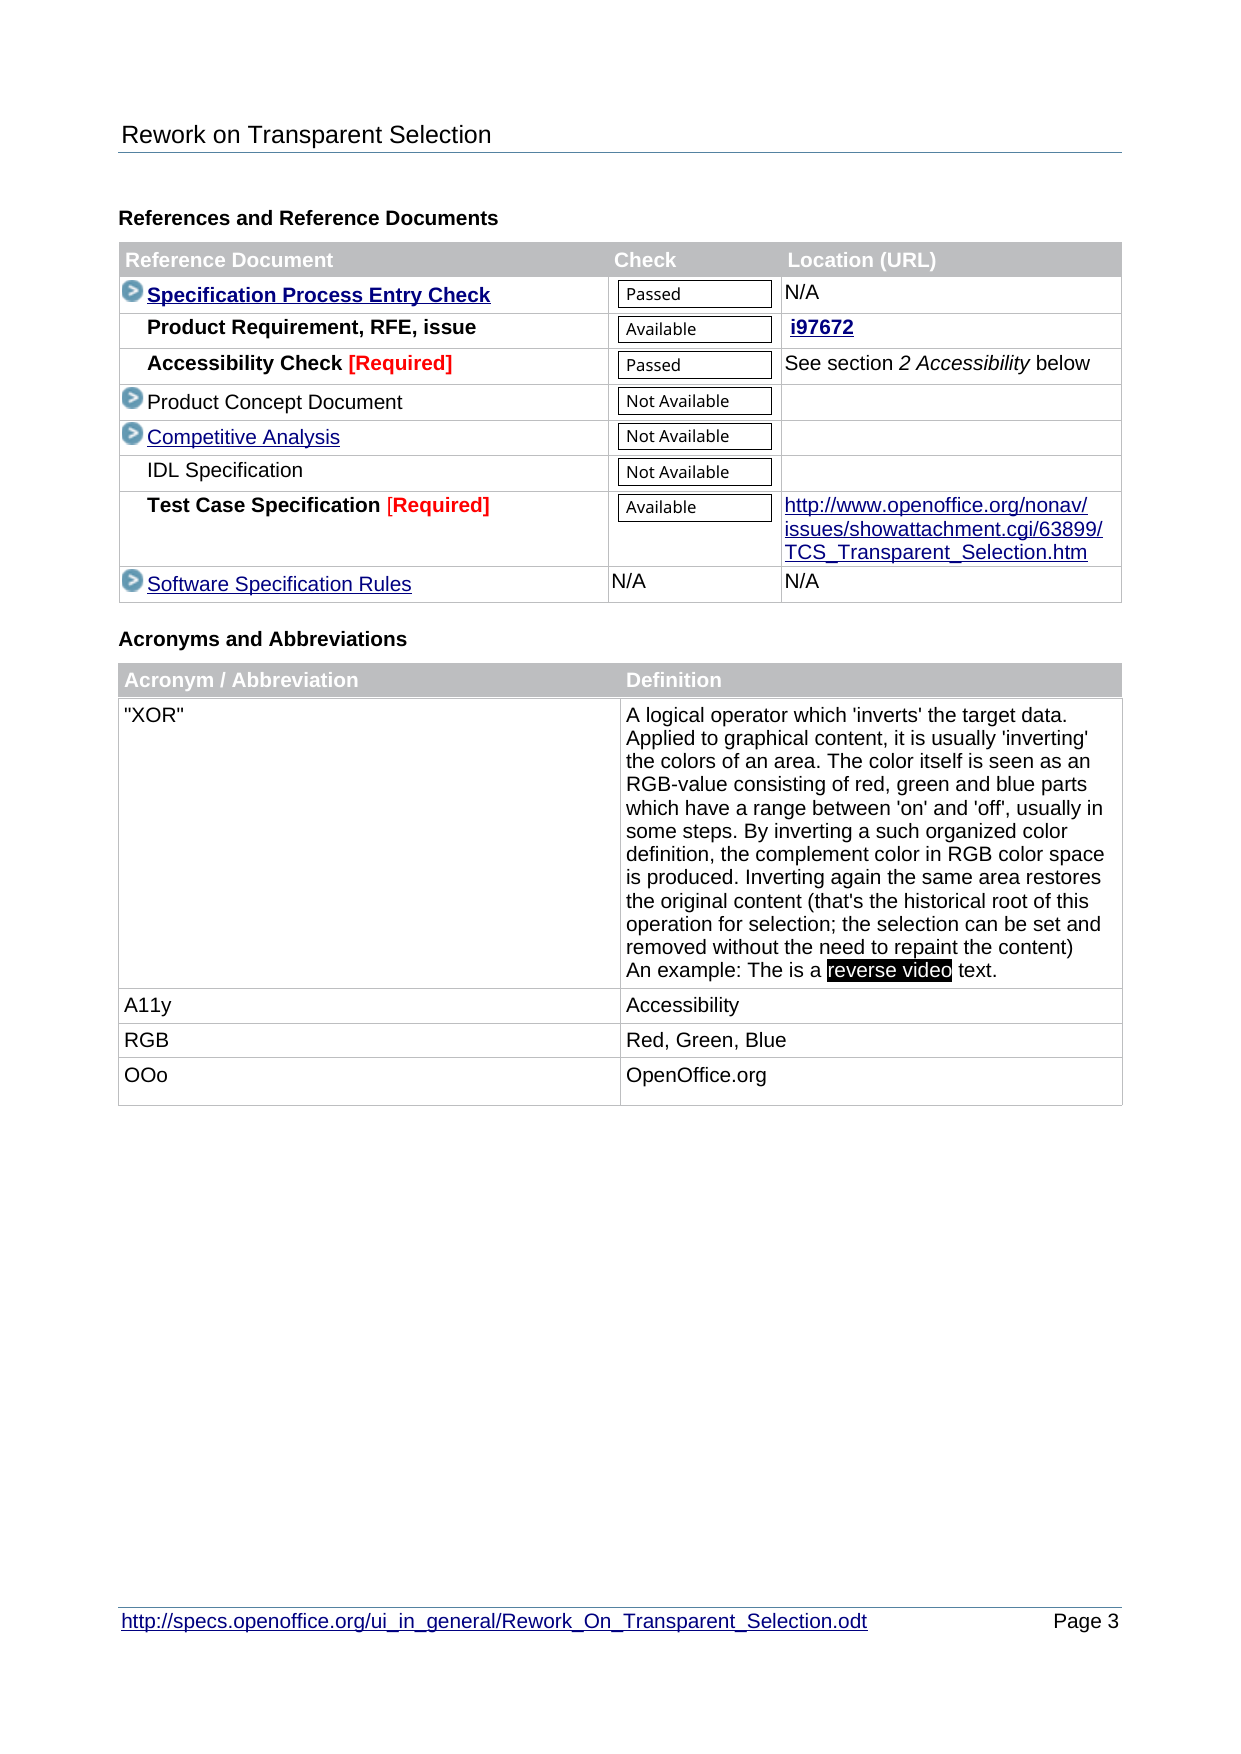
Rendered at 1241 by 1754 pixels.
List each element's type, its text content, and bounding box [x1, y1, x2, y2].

table_cell Product Concept Document [120, 385, 608, 420]
subtitle References and Reference Documents [118, 206, 1122, 230]
table_header Check [609, 242, 781, 277]
subtitle Acronyms and Abbreviations [118, 627, 1122, 650]
table_cell Competitive Analysis [120, 421, 608, 455]
table_header Acronym / Abbreviation [118, 663, 620, 697]
table_cell Software Specification Rules [120, 567, 608, 602]
table_cell [609, 314, 781, 348]
table_cell [609, 277, 781, 313]
table_cell http://www.openoffice.org/nonav/issues/showattachment.cgi/63899/TCS_Transparent_Selection.htm [782, 492, 1121, 566]
table_cell [609, 456, 781, 491]
table_cell Accessibility Check [Required] [120, 349, 608, 384]
picture [122, 387, 147, 409]
table_cell See section 2 Accessibility below [782, 349, 1121, 384]
table_cell N/A [782, 277, 1121, 313]
table_cell [609, 421, 781, 455]
table_cell i97672 [782, 314, 1121, 348]
table_header Location (URL) [782, 242, 1122, 277]
table_cell A11y [119, 989, 620, 1023]
table_cell "XOR" [119, 699, 620, 988]
table_cell Product Requirement, RFE, issue [120, 314, 608, 348]
table_cell <Please enter location here> [782, 385, 1121, 420]
table_cell RGB [119, 1024, 620, 1057]
table_cell [609, 349, 781, 384]
table_header Definition [620, 663, 1122, 697]
picture [122, 422, 147, 445]
table_cell N/A [782, 567, 1121, 602]
table_cell OpenOffice.org [621, 1058, 1122, 1105]
table_cell N/A [609, 567, 781, 602]
table_cell Accessibility [621, 989, 1122, 1023]
picture [122, 569, 147, 592]
table_cell [609, 385, 781, 420]
table_cell <Please enter location here> [782, 421, 1121, 455]
table_cell Specification Process Entry Check [120, 277, 608, 313]
table_cell OOo [119, 1058, 620, 1105]
table_cell <Please enter location here> [782, 456, 1121, 491]
table_cell Red, Green, Blue [621, 1024, 1122, 1057]
picture [122, 280, 147, 302]
table_cell IDL Specification [120, 456, 608, 491]
table_header Reference Document [119, 242, 608, 277]
table_cell A logical operator which 'inverts' the target data. Applied to graphical content, it is usually 'inverting' the colors of an area. The color itself is seen as an RGB-value consisting of red, green and blue parts which have a range between 'on' and 'off', usually in some steps. By inverting a such organized color definition, the complement color in RGB color space is produced. Inverting again the same area restores the original content (that's the historical root of this operation for selection; the selection can be set and removed without the need to repaint the content) An example: The is a reverse video text. [621, 699, 1122, 988]
table_cell [609, 492, 781, 566]
table_cell Test Case Specification [Required] [120, 492, 608, 566]
